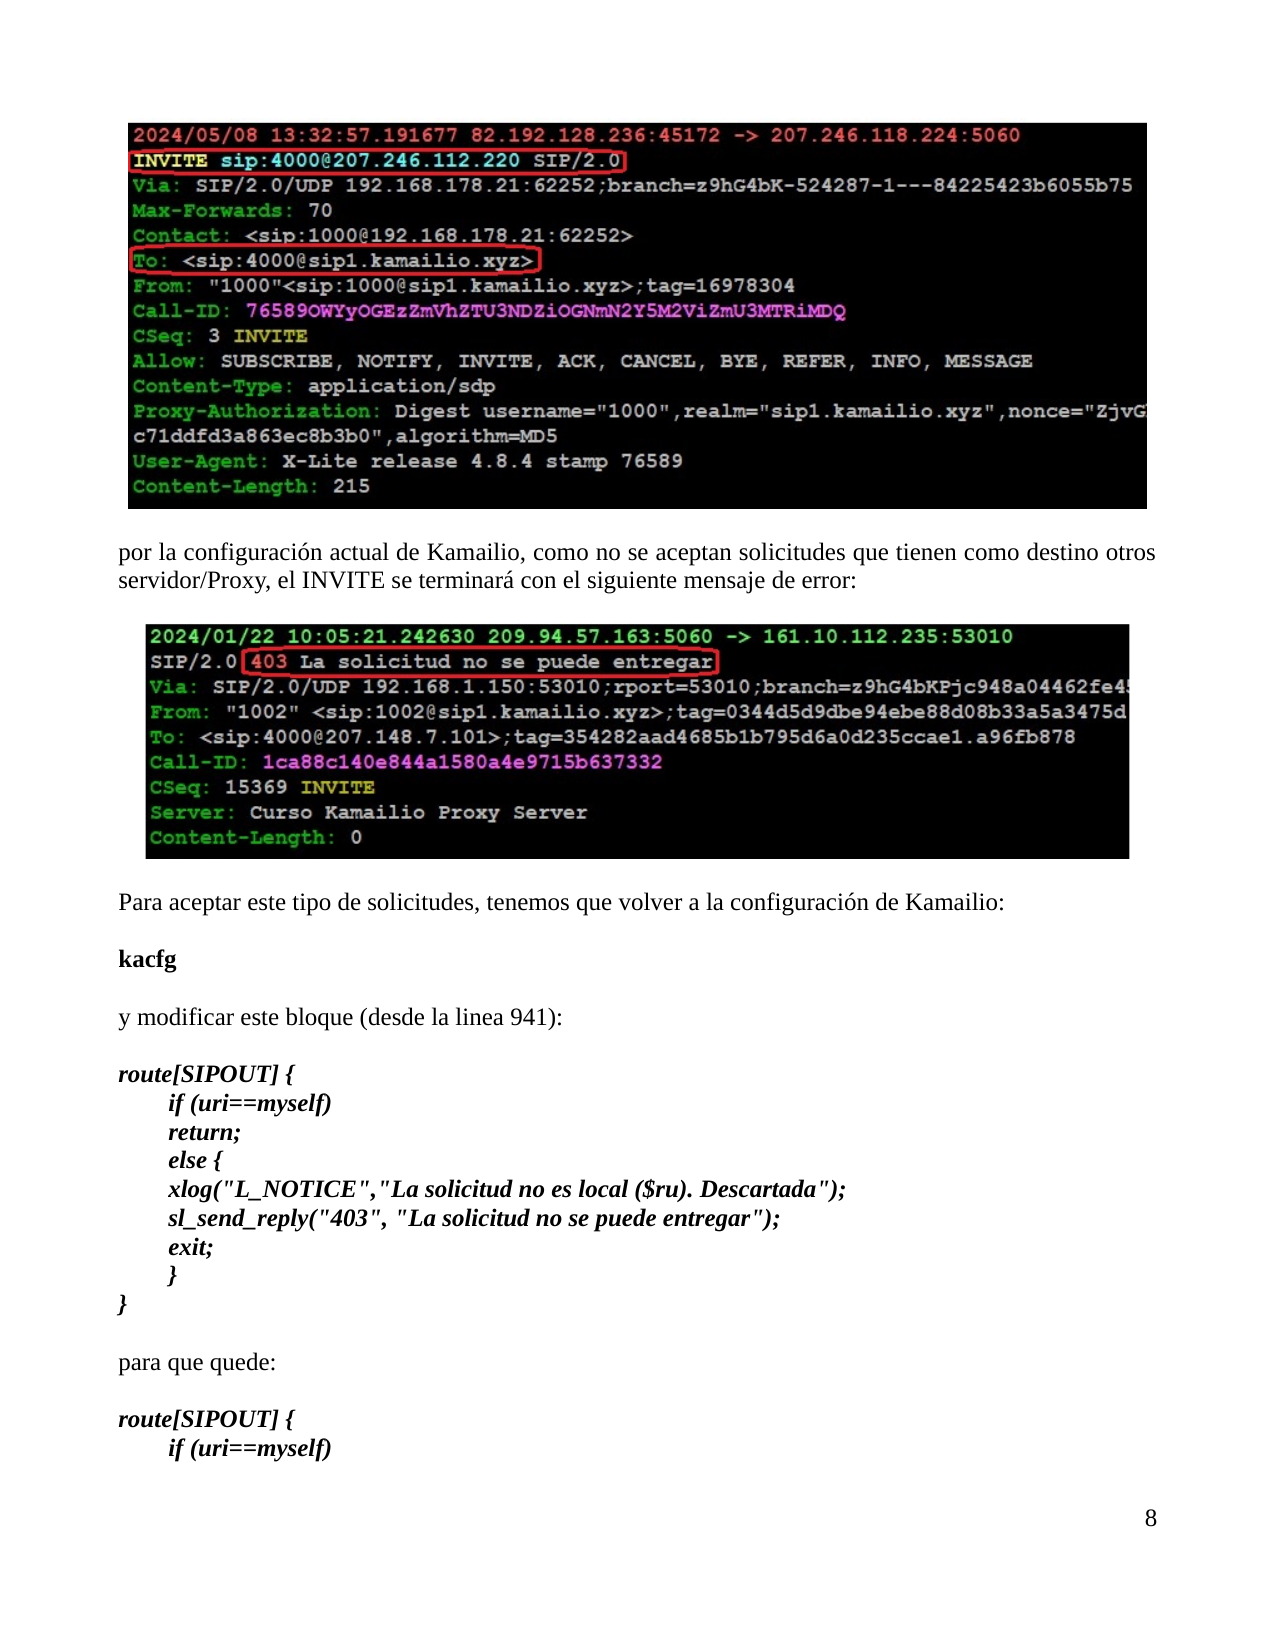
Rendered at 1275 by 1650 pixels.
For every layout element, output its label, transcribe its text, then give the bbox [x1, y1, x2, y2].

text kacfg [118, 944, 1157, 973]
text } [118, 1261, 1157, 1289]
text exit; [118, 1232, 1157, 1261]
text if (uri==myself) [118, 1433, 1157, 1462]
text route[SIPOUT] { [118, 1059, 1157, 1088]
text sl_send_reply("403", "La solicitud no se puede entregar"); [118, 1203, 1157, 1232]
text Para aceptar este tipo de solicitudes, tenemos que volver a la configuración de Kamailio: [118, 887, 1157, 916]
text if (uri==myself) [118, 1088, 1157, 1117]
text xlog("L_NOTICE","La solicitud no es local ($ru). Descartada"); [118, 1174, 1157, 1203]
text para que quede: [118, 1347, 1157, 1376]
text route[SIPOUT] { [118, 1404, 1157, 1433]
text por la configuración actual de Kamailio, como no se aceptan solicitudes que tienen como destino otros servidor/Proxy, el INVITE se terminará con el siguiente mensaje de error: [118, 537, 1157, 594]
text y modificar este bloque (desde la linea 941): [118, 1002, 1157, 1031]
picture [145, 623, 1130, 859]
picture [128, 118, 1147, 509]
text } [118, 1289, 1157, 1318]
text else { [118, 1146, 1157, 1174]
text return; [118, 1117, 1157, 1146]
